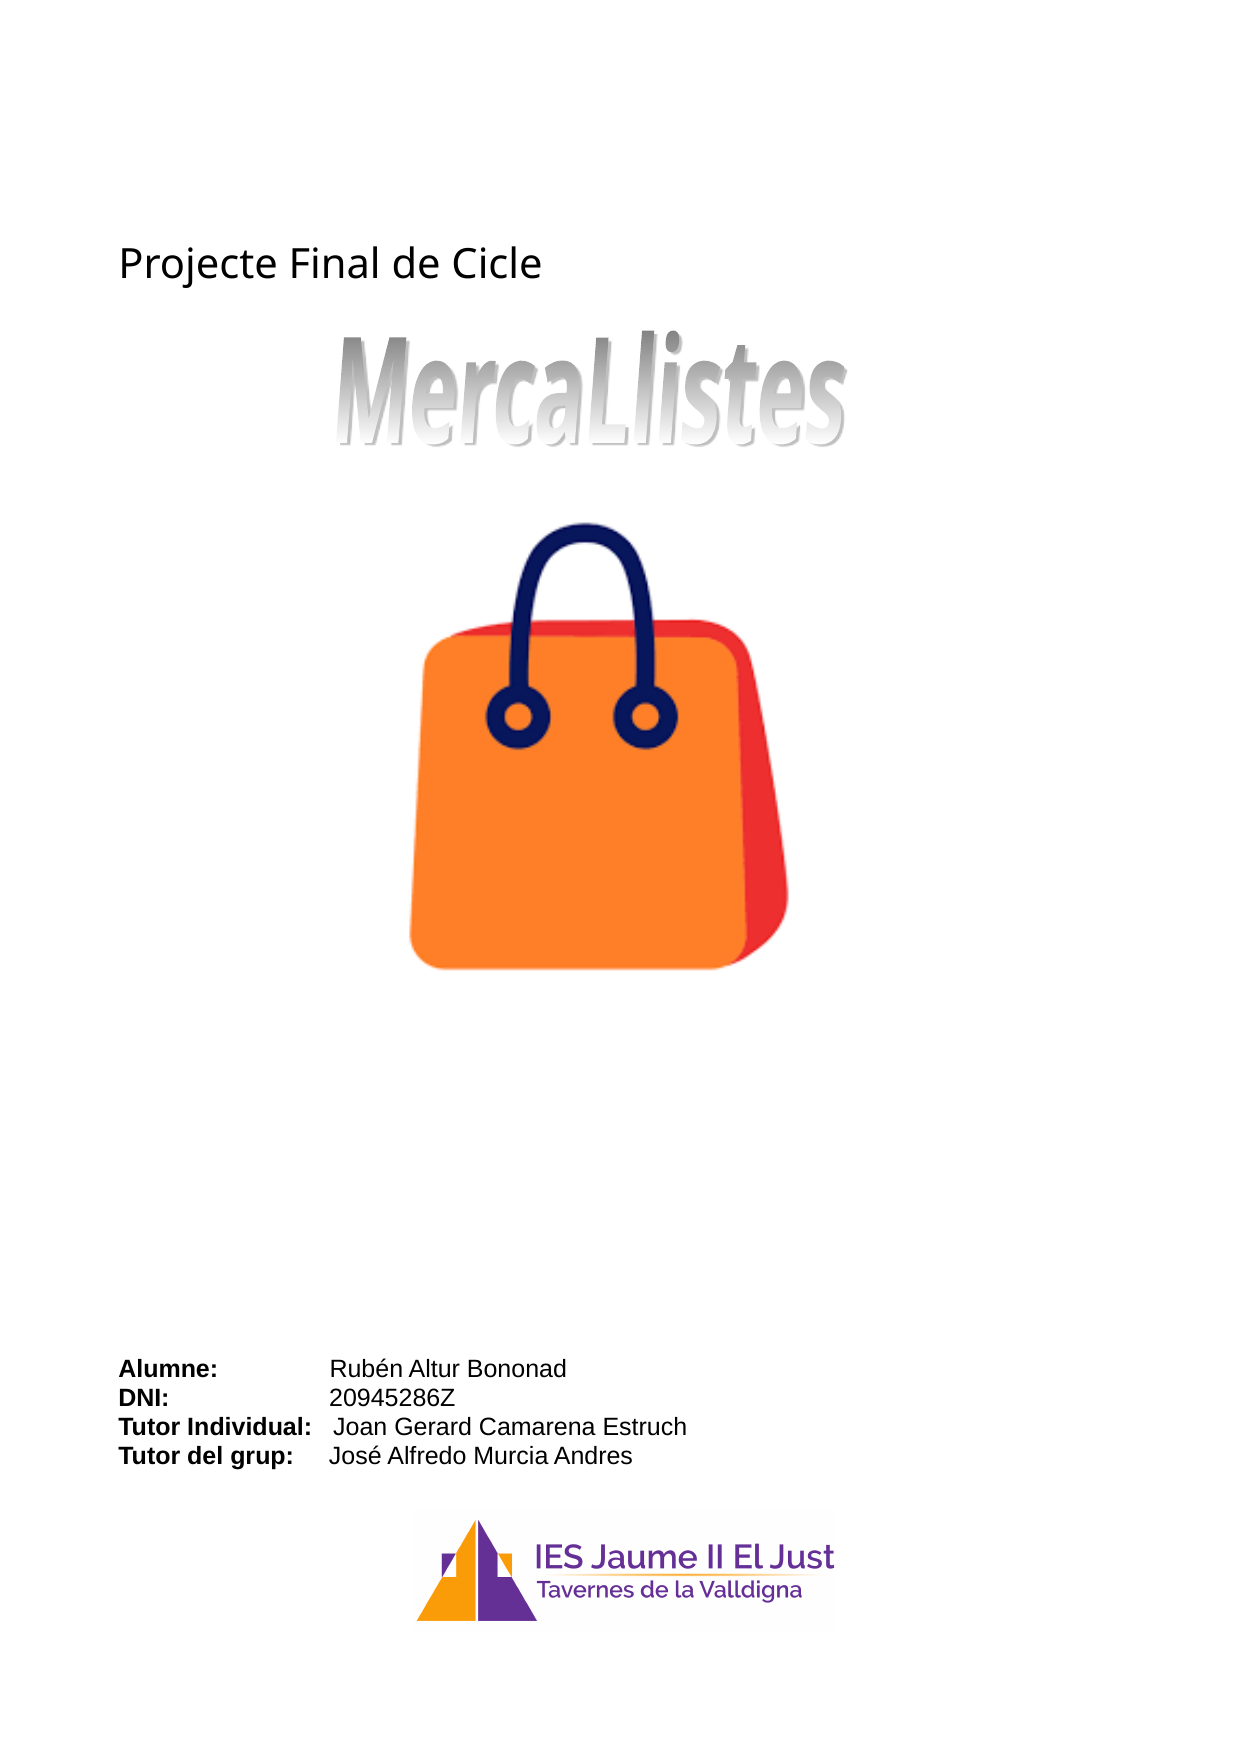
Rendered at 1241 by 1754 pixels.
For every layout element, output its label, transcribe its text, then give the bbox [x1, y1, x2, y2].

text Tutor del grup: José Alfredo Murcia Andres [118, 1441, 1122, 1469]
text Projecte Final de Cicle [118, 234, 1122, 291]
picture [356, 504, 843, 990]
text DNI: 20945286Z [118, 1383, 1122, 1412]
text Alumne: Rubén Altur Bononad [118, 1354, 1122, 1383]
picture [411, 1510, 835, 1631]
text Tutor Individual: Joan Gerard Camarena Estruch [118, 1412, 1122, 1441]
